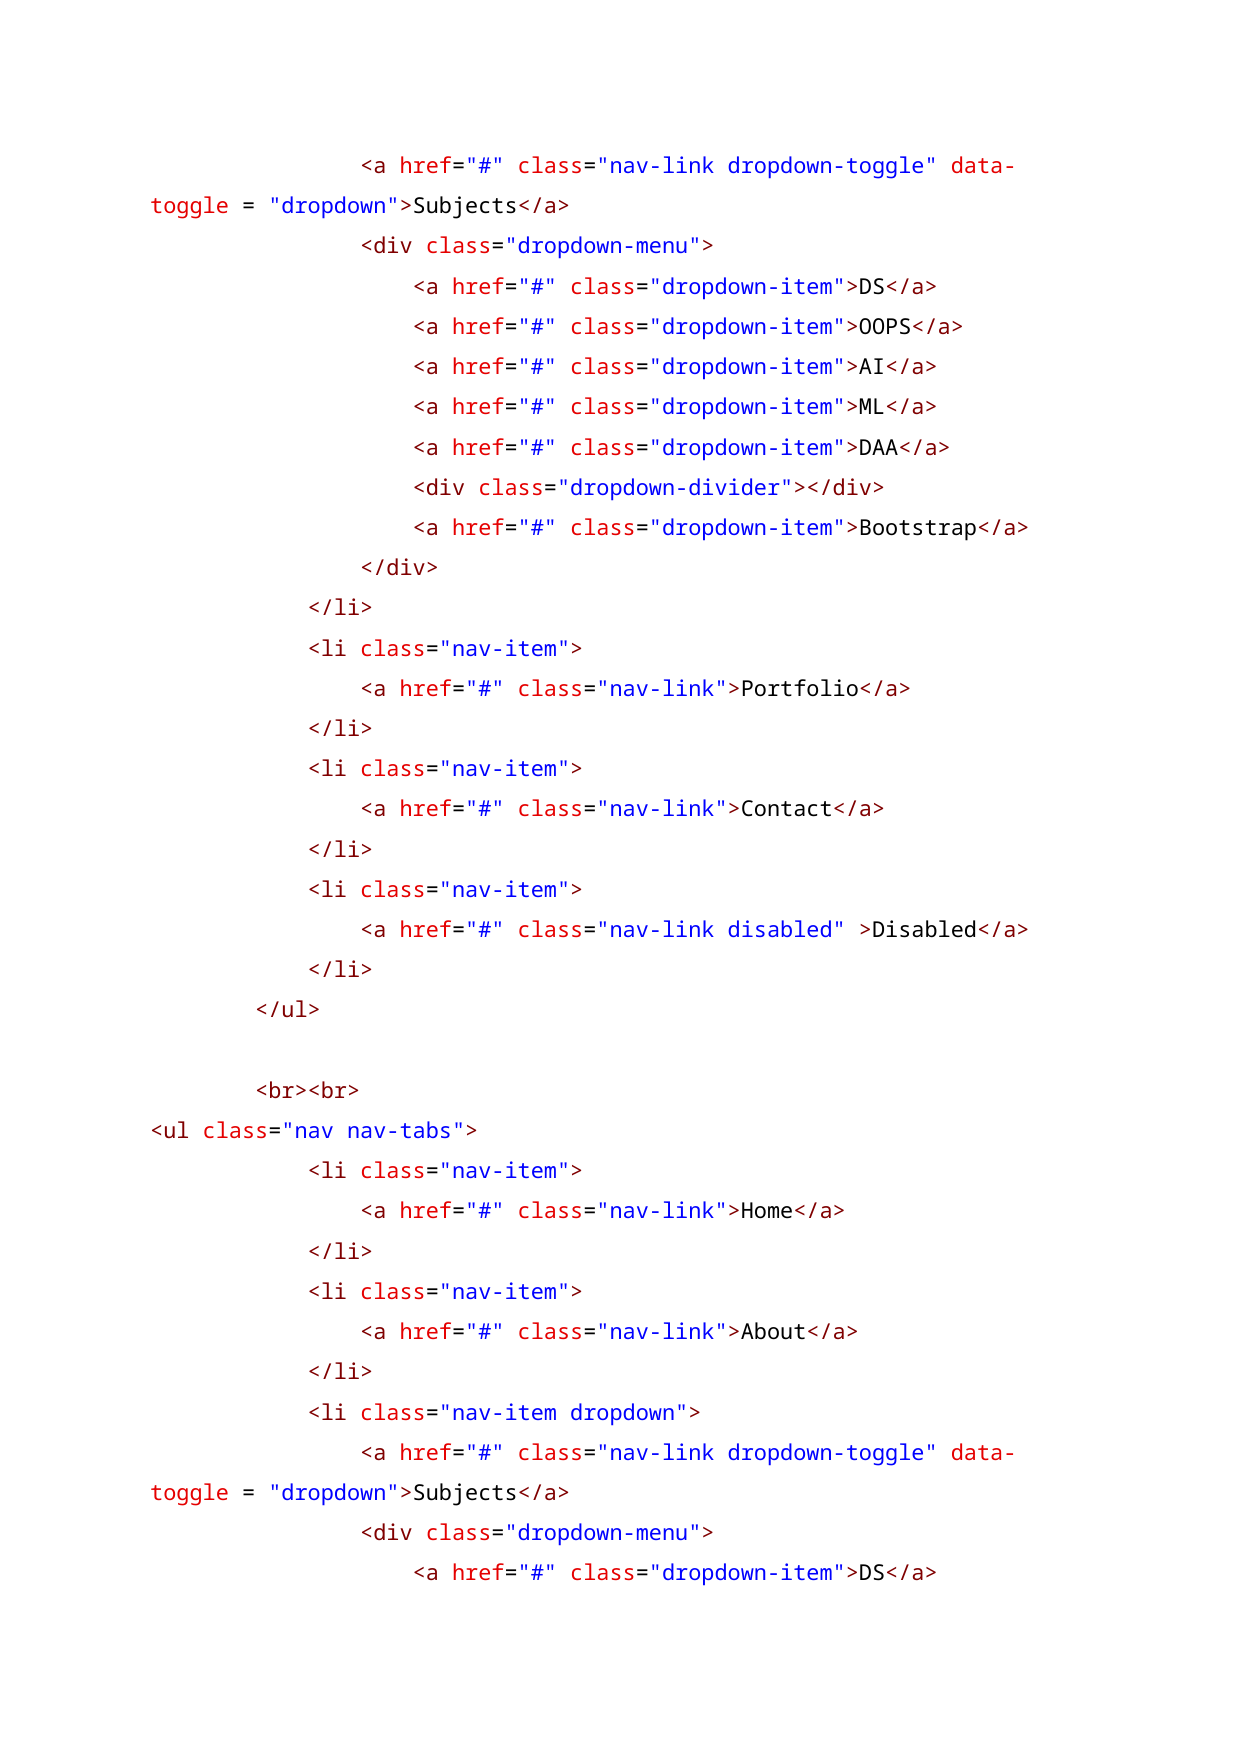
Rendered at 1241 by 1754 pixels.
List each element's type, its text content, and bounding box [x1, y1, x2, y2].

text </li> [150, 592, 1090, 622]
text </ul> [150, 994, 1090, 1024]
text </li> [150, 1356, 1090, 1386]
text <li class="nav-item"> [150, 1276, 1090, 1306]
text </li> [150, 833, 1090, 863]
text <li class="nav-item"> [150, 1155, 1090, 1185]
text <a href="#" class="nav-link">Portfolio</a> [150, 673, 1090, 702]
text <a href="#" class="dropdown-item">DS</a> [150, 1557, 1090, 1587]
text <li class="nav-item"> [150, 632, 1090, 662]
text <div class="dropdown-menu"> [150, 230, 1090, 260]
text <a href="#" class="dropdown-item">ML</a> [150, 391, 1090, 421]
text <a href="#" class="nav-link disabled" >Disabled</a> [150, 914, 1090, 944]
text <a href="#" class="dropdown-item">DAA</a> [150, 431, 1090, 461]
text <ul class="nav nav-tabs"> [150, 1115, 1090, 1145]
text </li> [150, 713, 1090, 743]
text <br><br> [150, 1075, 1090, 1104]
text <div class="dropdown-menu"> [150, 1517, 1090, 1547]
text </li> [150, 1236, 1090, 1265]
text <a href="#" class="dropdown-item">Bootstrap</a> [150, 512, 1090, 542]
text <div class="dropdown-divider"></div> [150, 472, 1090, 501]
text <a href="#" class="nav-link">About</a> [150, 1316, 1090, 1346]
text <a href="#" class="nav-link dropdown-toggle" data-toggle = "dropdown">Subjects</a> [150, 1437, 1090, 1507]
text <a href="#" class="dropdown-item">OOPS</a> [150, 311, 1090, 341]
text </div> [150, 552, 1090, 582]
text <a href="#" class="dropdown-item">AI</a> [150, 351, 1090, 381]
text <a href="#" class="nav-link dropdown-toggle" data-toggle = "dropdown">Subjects</a> [150, 150, 1090, 220]
text <a href="#" class="nav-link">Contact</a> [150, 793, 1090, 823]
text <a href="#" class="nav-link">Home</a> [150, 1195, 1090, 1225]
text <li class="nav-item"> [150, 874, 1090, 903]
text </li> [150, 954, 1090, 984]
text <a href="#" class="dropdown-item">DS</a> [150, 271, 1090, 300]
text <li class="nav-item dropdown"> [150, 1396, 1090, 1426]
text <li class="nav-item"> [150, 753, 1090, 783]
